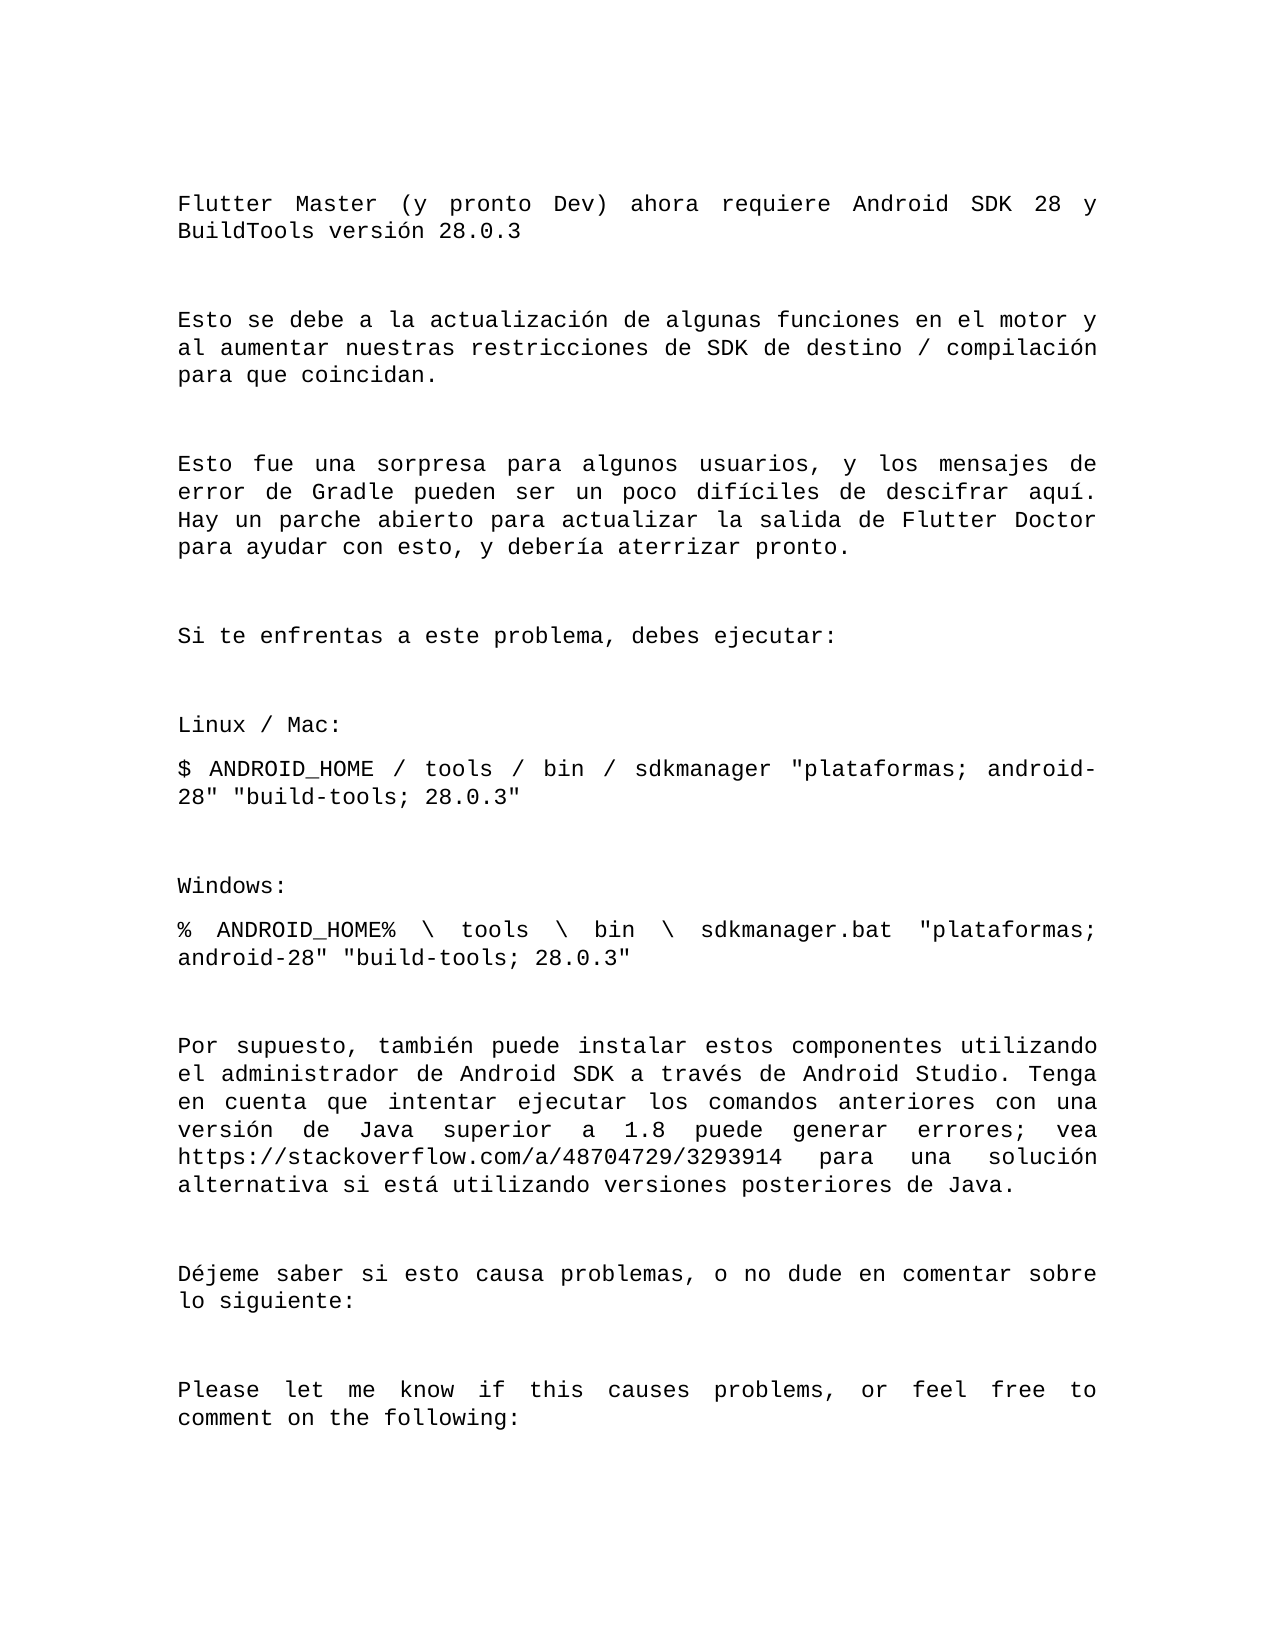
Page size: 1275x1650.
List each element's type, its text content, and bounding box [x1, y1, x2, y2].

text Please let me know if this causes problems, or feel free to comment on the following: [177, 1379, 1098, 1432]
text % ANDROID_HOME% \ tools \ bin \ sdkmanager.bat "plataformas; android-28" "build-tools; 28.0.3" [177, 918, 1098, 972]
text Esto fue una sorpresa para algunos usuarios, y los mensajes de error de Gradle pueden ser un poco difíciles de descifrar aquí. Hay un parche abierto para actualizar la salida de Flutter Doctor para ayudar con esto, y debería aterrizar pronto. [177, 453, 1098, 562]
text Déjeme saber si esto causa problemas, o no dude en comentar sobre lo siguiente: [177, 1262, 1098, 1316]
text Flutter Master (y pronto Dev) ahora requiere Android SDK 28 y BuildTools versión 28.0.3 [177, 192, 1098, 246]
text Windows: [177, 874, 1098, 900]
text Si te enfrentas a este problema, debes ejecutar: [177, 624, 1098, 650]
text Por supuesto, también puede instalar estos componentes utilizando el administrador de Android SDK a través de Android Studio. Tenga en cuenta que intentar ejecutar los comandos anteriores con una versión de Java superior a 1.8 puede generar errores; vea https://stackoverflow.com/a/48704729/3293914 para una solución alternativa si está utilizando versiones posteriores de Java. [177, 1035, 1098, 1199]
text Esto se debe a la actualización de algunas funciones en el motor y al aumentar nuestras restricciones de SDK de destino / compilación para que coincidan. [177, 308, 1098, 390]
text $ ANDROID_HOME / tools / bin / sdkmanager "plataformas; android-28" "build-tools; 28.0.3" [177, 758, 1098, 811]
text Linux / Mac: [177, 713, 1098, 739]
